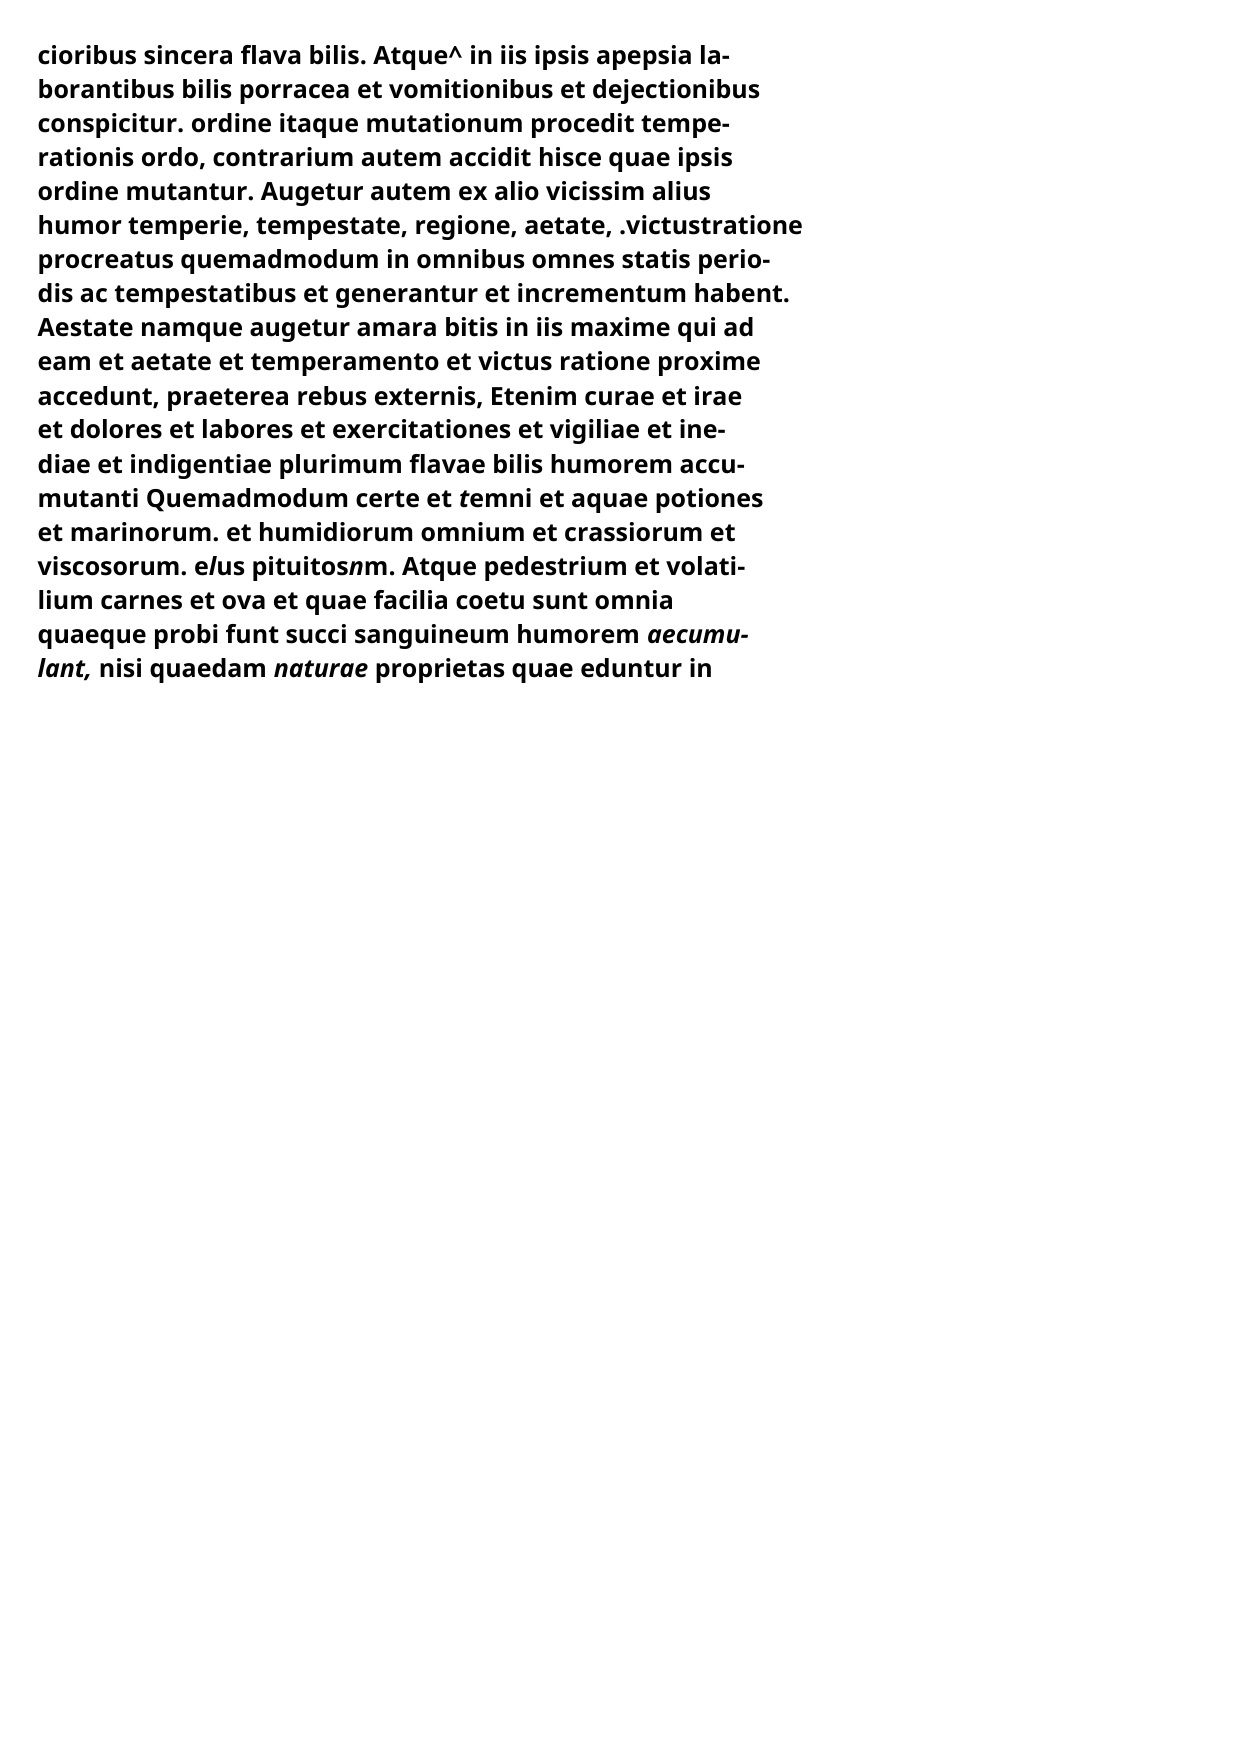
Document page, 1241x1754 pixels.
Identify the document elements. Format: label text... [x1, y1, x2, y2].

text cioribus sincera flava bilis. Atque^ in iis ipsis apepsia la- borantibus bilis porracea et vomitionibus et dejectionibus conspicitur. ordine itaque mutationum procedit tempe- rationis ordo, contrarium autem accidit hisce quae ipsis ordine mutantur. Augetur autem ex alio vicissim alius humor temperie, tempestate, regione, aetate, .victustratione procreatus quemadmodum in omnibus omnes statis perio- dis ac tempestatibus et generantur et incrementum habent. Aestate namque augetur amara bitis in iis maxime qui ad eam et aetate et temperamento et victus ratione proxime accedunt, praeterea rebus externis, Etenim curae et irae et dolores et labores et exercitationes et vigiliae et ine- diae et indigentiae plurimum flavae bilis humorem accu- mutanti Quemadmodum certe et temni et aquae potiones et marinorum. et humidiorum omnium et crassiorum et viscosorum. elus pituitosnm. Atque pedestrium et volati- lium carnes et ova et quae facilia coetu sunt omnia quaeque probi funt succi sanguineum humorem aecumu- lant, nisi quaedam naturae proprietas quae eduntur in [37, 37, 1203, 685]
